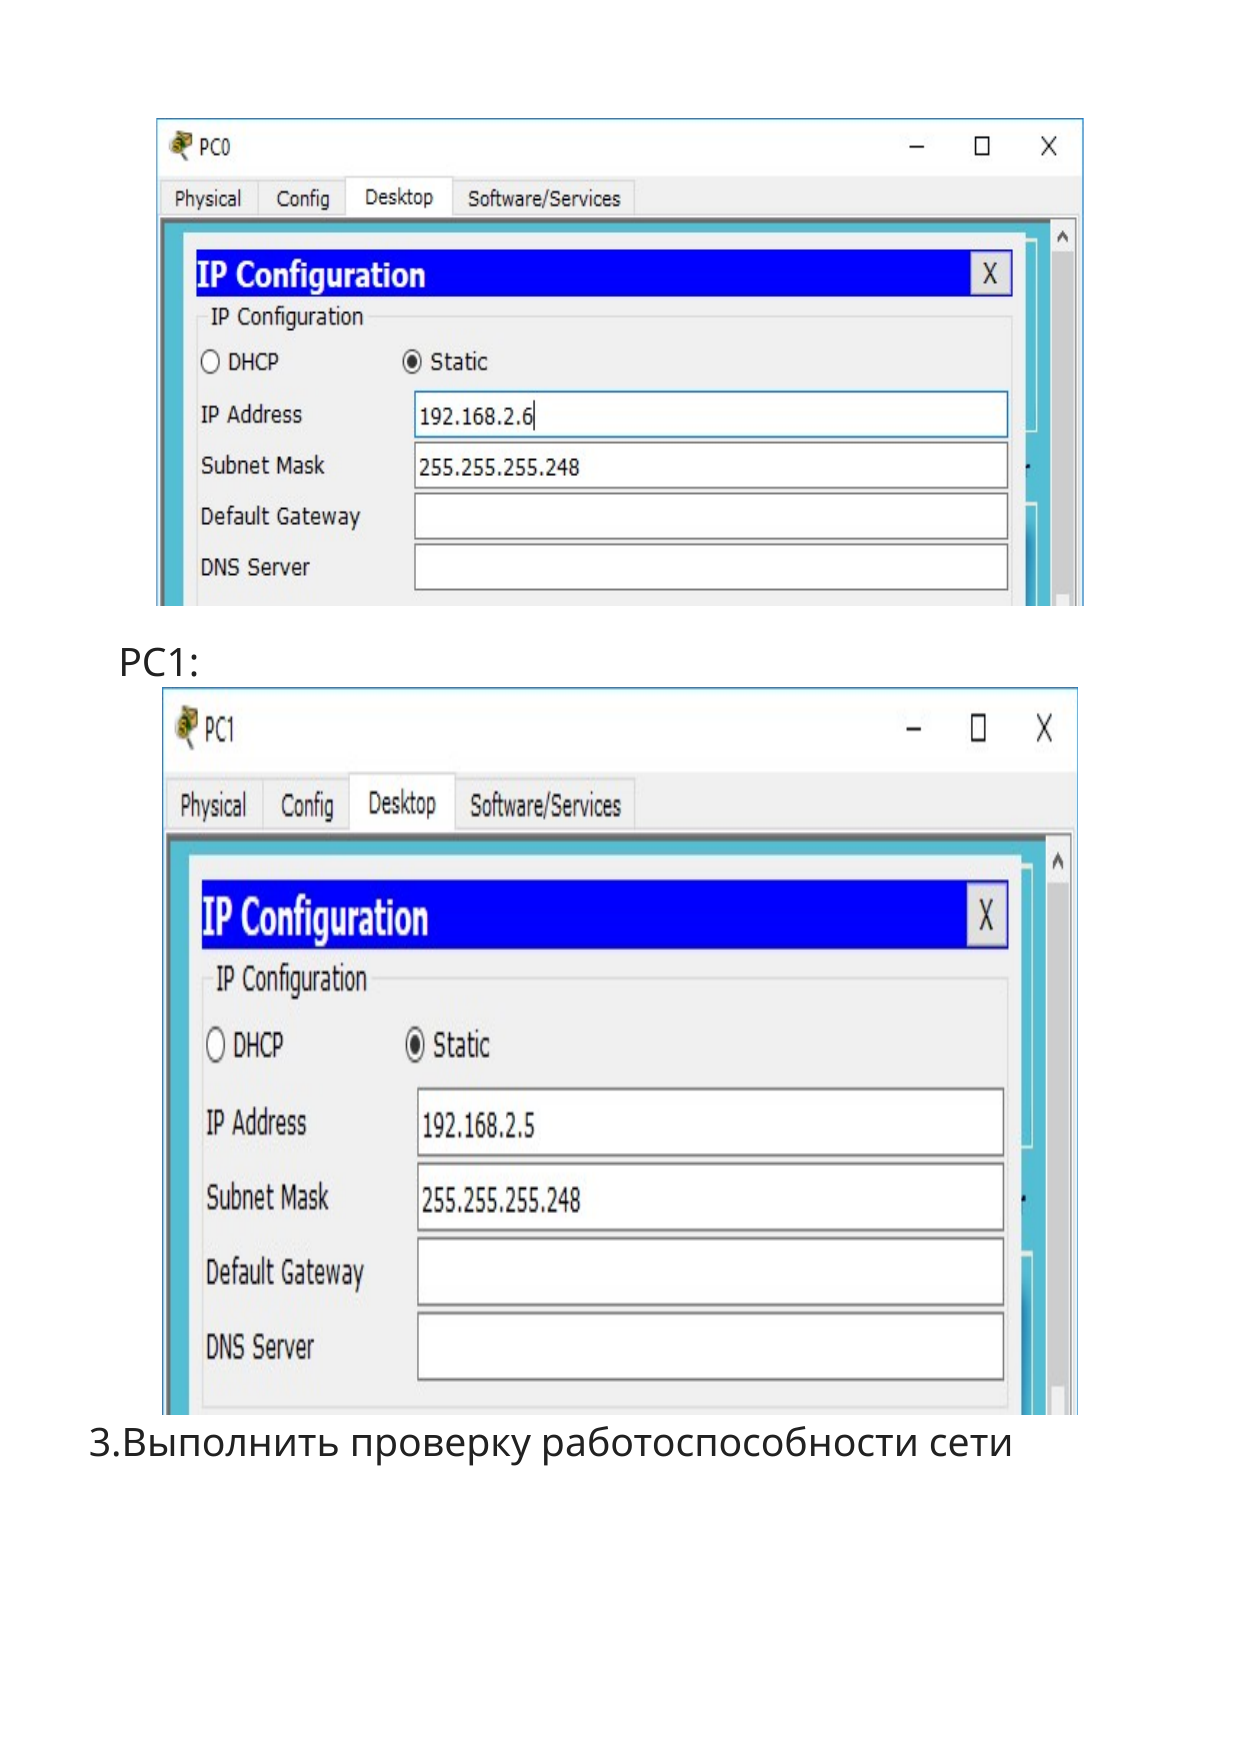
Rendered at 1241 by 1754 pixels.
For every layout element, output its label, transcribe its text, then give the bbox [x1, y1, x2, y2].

list Выполнить проверку работоспособности сети [118, 1260, 1122, 1467]
picture [162, 687, 1078, 1415]
picture [156, 118, 1084, 606]
list PC1: [118, 635, 1122, 688]
